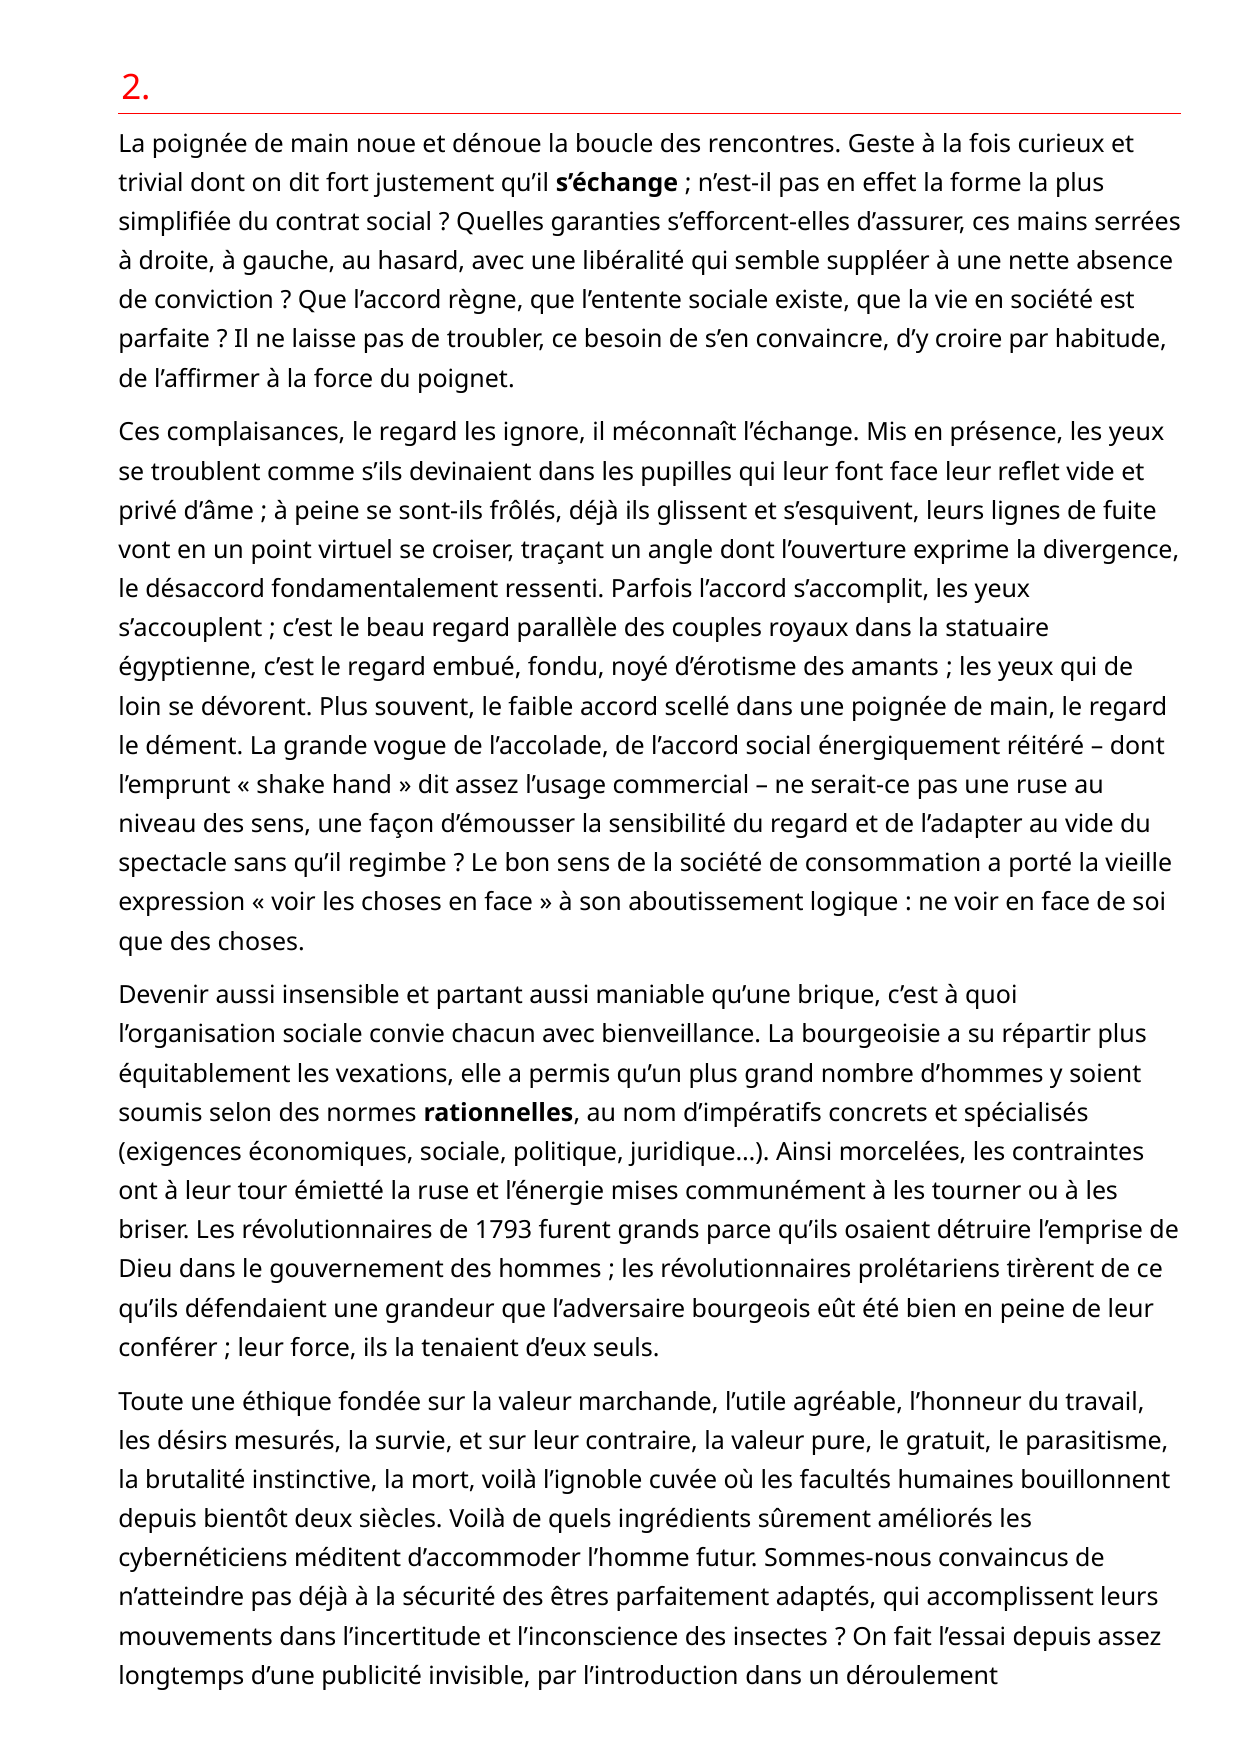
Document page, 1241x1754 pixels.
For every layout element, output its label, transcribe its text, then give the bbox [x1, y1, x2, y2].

text La poignée de main noue et dénoue la boucle des rencontres. Geste à la fois curieux et trivial dont on dit fort justement qu’il s’échange ; n’est-il pas en effet la forme la plus simplifiée du contrat social ? Quelles garanties s’efforcent-elles d’assurer, ces mains serrées à droite, à gauche, au hasard, avec une libéralité qui semble suppléer à une nette absence de conviction ? Que l’accord règne, que l’entente sociale existe, que la vie en société est parfaite ? Il ne laisse pas de troubler, ce besoin de s’en convaincre, d’y croire par habitude, de l’affirmer à la force du poignet. [118, 125, 1181, 394]
text Devenir aussi insensible et partant aussi maniable qu’une brique, c’est à quoi l’organisation sociale convie chacun avec bienveillance. La bourgeoisie a su répartir plus équitablement les vexations, elle a permis qu’un plus grand nombre d’hommes y soient soumis selon des normes rationnelles, au nom d’impératifs concrets et spécialisés (exigences économiques, sociale, politique, juridique…). Ainsi morcelées, les contraintes ont à leur tour émietté la ruse et l’énergie mises communément à les tourner ou à les briser. Les révolutionnaires de 1793 furent grands parce qu’ils osaient détruire l’emprise de Dieu dans le gouvernement des hommes ; les révolutionnaires prolétariens tirèrent de ce qu’ils défendaient une grandeur que l’adversaire bourgeois eût été bien en peine de leur conférer ; leur force, ils la tenaient d’eux seuls. [118, 977, 1181, 1363]
text Ces complaisances, le regard les ignore, il méconnaît l’échange. Mis en présence, les yeux se troublent comme s’ils devinaient dans les pupilles qui leur font face leur reflet vide et privé d’âme ; à peine se sont-ils frôlés, déjà ils glissent et s’esquivent, leurs lignes de fuite vont en un point virtuel se croiser, traçant un angle dont l’ouverture exprime la divergence, le désaccord fondamentalement ressenti. Parfois l’accord s’accomplit, les yeux s’accouplent ; c’est le beau regard parallèle des couples royaux dans la statuaire égyptienne, c’est le regard embué, fondu, noyé d’érotisme des amants ; les yeux qui de loin se dévorent. Plus souvent, le faible accord scellé dans une poignée de main, le regard le dément. La grande vogue de l’accolade, de l’accord social énergiquement réitéré – dont l’emprunt « shake hand » dit assez l’usage commercial – ne serait-ce pas une ruse au niveau des sens, une façon d’émousser la sensibilité du regard et de l’adapter au vide du spectacle sans qu’il regimbe ? Le bon sens de la société de consommation a porté la vieille expression « voir les choses en face » à son aboutissement logique : ne voir en face de soi que des choses. [118, 414, 1181, 957]
text Toute une éthique fondée sur la valeur marchande, l’utile agréable, l’honneur du travail, les désirs mesurés, la survie, et sur leur contraire, la valeur pure, le gratuit, le parasitisme, la brutalité instinctive, la mort, voilà l’ignoble cuvée où les facultés humaines bouillonnent depuis bientôt deux siècles. Voilà de quels ingrédients sûrement améliorés les cybernéticiens méditent d’accommoder l’homme futur. Sommes-nous convaincus de n’atteindre pas déjà à la sécurité des êtres parfaitement adaptés, qui accomplissent leurs mouvements dans l’incertitude et l’inconscience des insectes ? On fait l’essai depuis assez longtemps d’une publicité invisible, par l’introduction dans un déroulement [118, 1383, 1181, 1691]
subtitle 2. [118, 59, 1181, 113]
